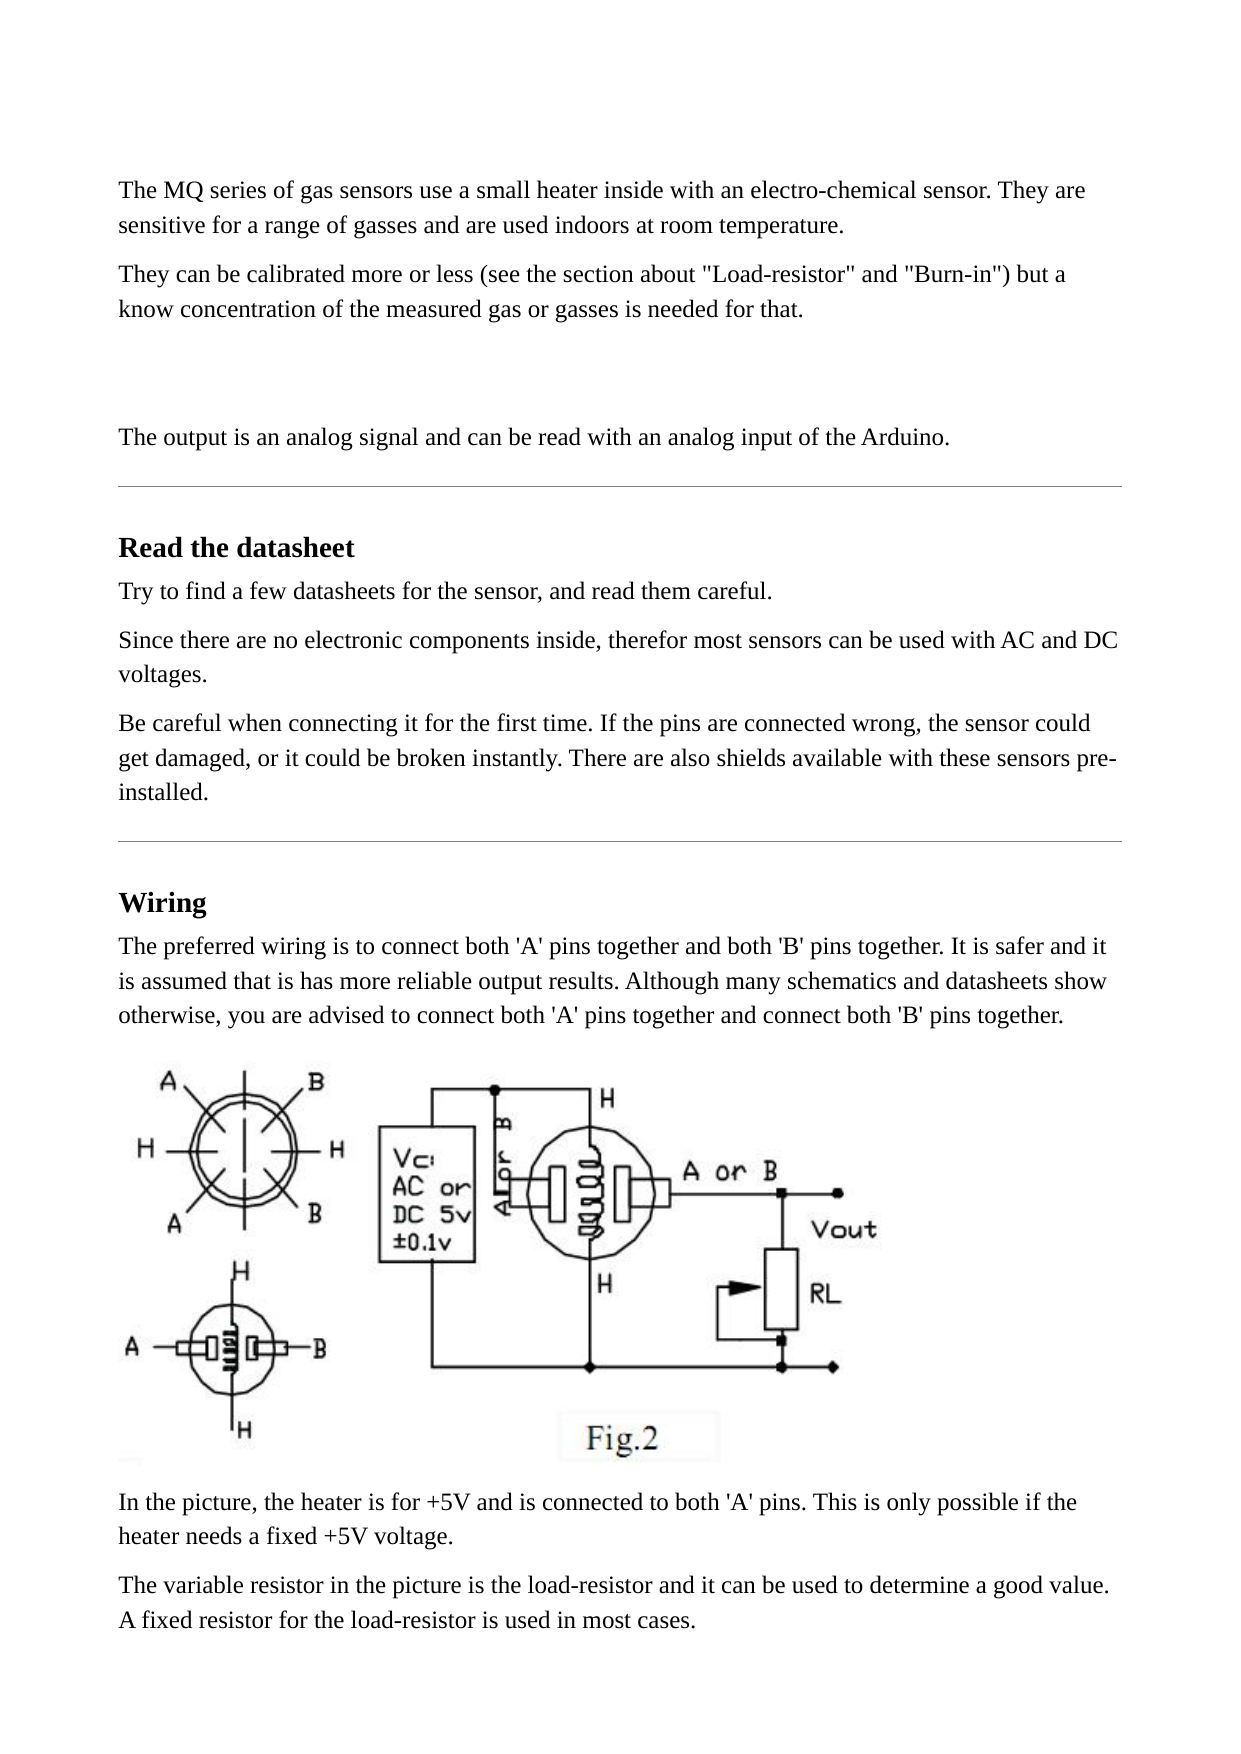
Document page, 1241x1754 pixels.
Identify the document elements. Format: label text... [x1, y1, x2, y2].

text Be careful when connecting it for the first time. If the pins are connected wrong, the sensor could get damaged, or it could be broken instantly. There are also shields available with these sensors pre-installed. [118, 708, 1122, 806]
text In the picture, the heater is for +5V and is connected to both 'A' pins. This is only possible if the heater needs a fixed +5V voltage. [118, 1487, 1122, 1550]
text Since there are no electronic components inside, therefor most sensors can be used with AC and DC voltages. [118, 625, 1122, 688]
text The preferred wiring is to connect both 'A' pins together and both 'B' pins together. It is safer and it is assumed that is has more reliable output results. Although many schematics and datasheets show otherwise, you are advised to connect both 'A' pins together and connect both 'B' pins together. [118, 931, 1122, 1029]
text They can be calibrated more or less (see the section about "Load-resistor" and "Burn-in") but a know concentration of the measured gas or gasses is needed for that. [118, 259, 1122, 322]
text The MQ series of gas sensors use a small heater inside with an electro-chemical sensor. They are sensitive for a range of gasses and are used indoors at room temperature. [118, 176, 1122, 239]
subtitle Wiring [118, 885, 1122, 919]
picture [118, 1049, 883, 1467]
text The variable resistor in the picture is the load-resistor and it can be used to determine a good value. A fixed resistor for the load-resistor is used in most cases. [118, 1570, 1122, 1633]
text Try to find a few datasheets for the sensor, and read them careful. [118, 576, 1122, 604]
text The output is an analog signal and can be read with an analog input of the Arduino. [118, 422, 1122, 451]
subtitle Read the datasheet [118, 530, 1122, 563]
